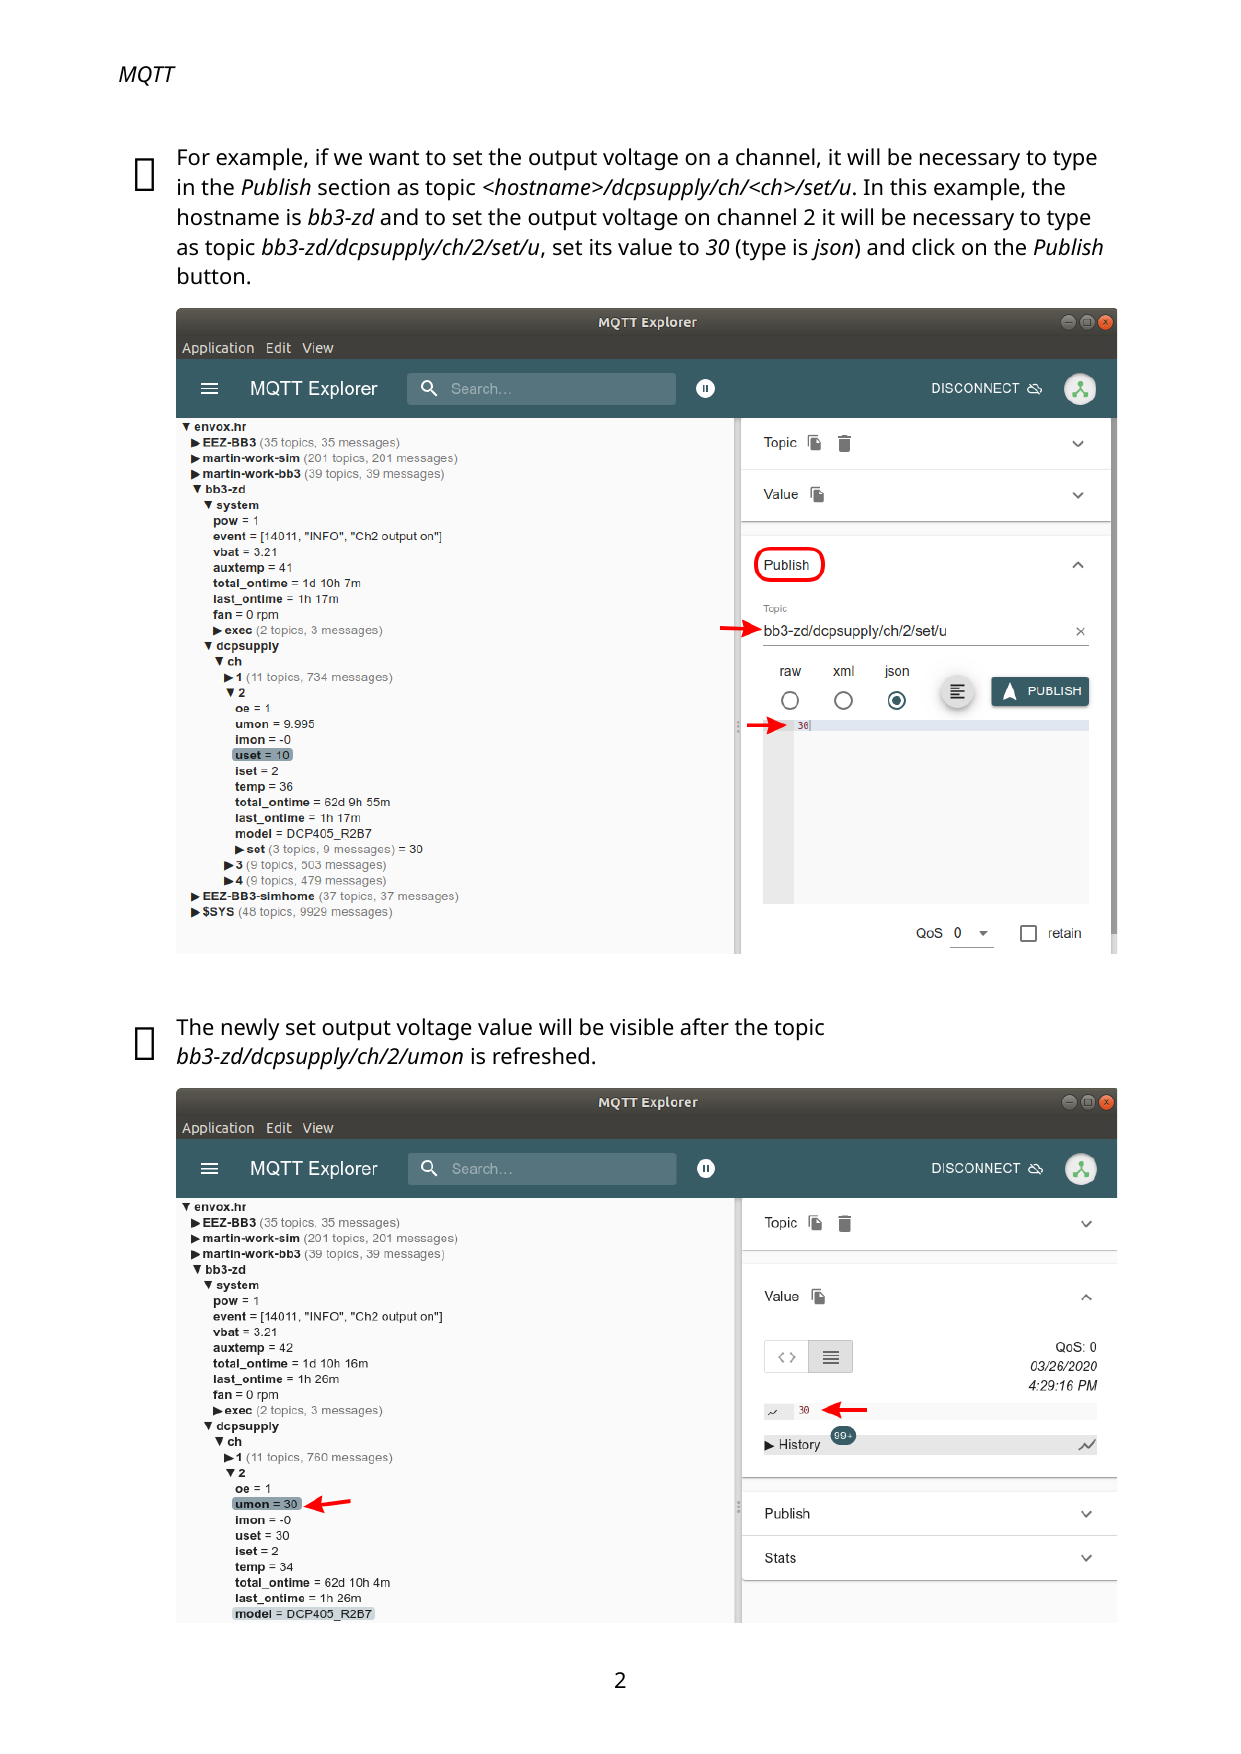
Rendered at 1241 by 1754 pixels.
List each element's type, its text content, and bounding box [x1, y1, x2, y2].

table_header  [118, 136, 170, 976]
table_header [170, 1623, 1123, 1645]
picture [176, 1088, 1118, 1623]
table_header  [118, 1006, 170, 1645]
picture [176, 308, 1118, 954]
table_header The newly set output voltage value will be visible after the topic bb3-zd/dcpsupply/ch/2/umon is refreshed. [170, 1006, 1123, 1622]
table_header For example, if we want to set the output voltage on a channel, it will be necessary to type in the Publish section as topic <hostname>/dcpsupply/ch/<ch>/set/u. In this example, the hostname is bb3-zd and to set the output voltage on channel 2 it will be necessary to type as topic bb3-zd/dcpsupply/ch/2/set/u, set its value to 30 (type is json) and click on the Publish button. [170, 136, 1123, 976]
